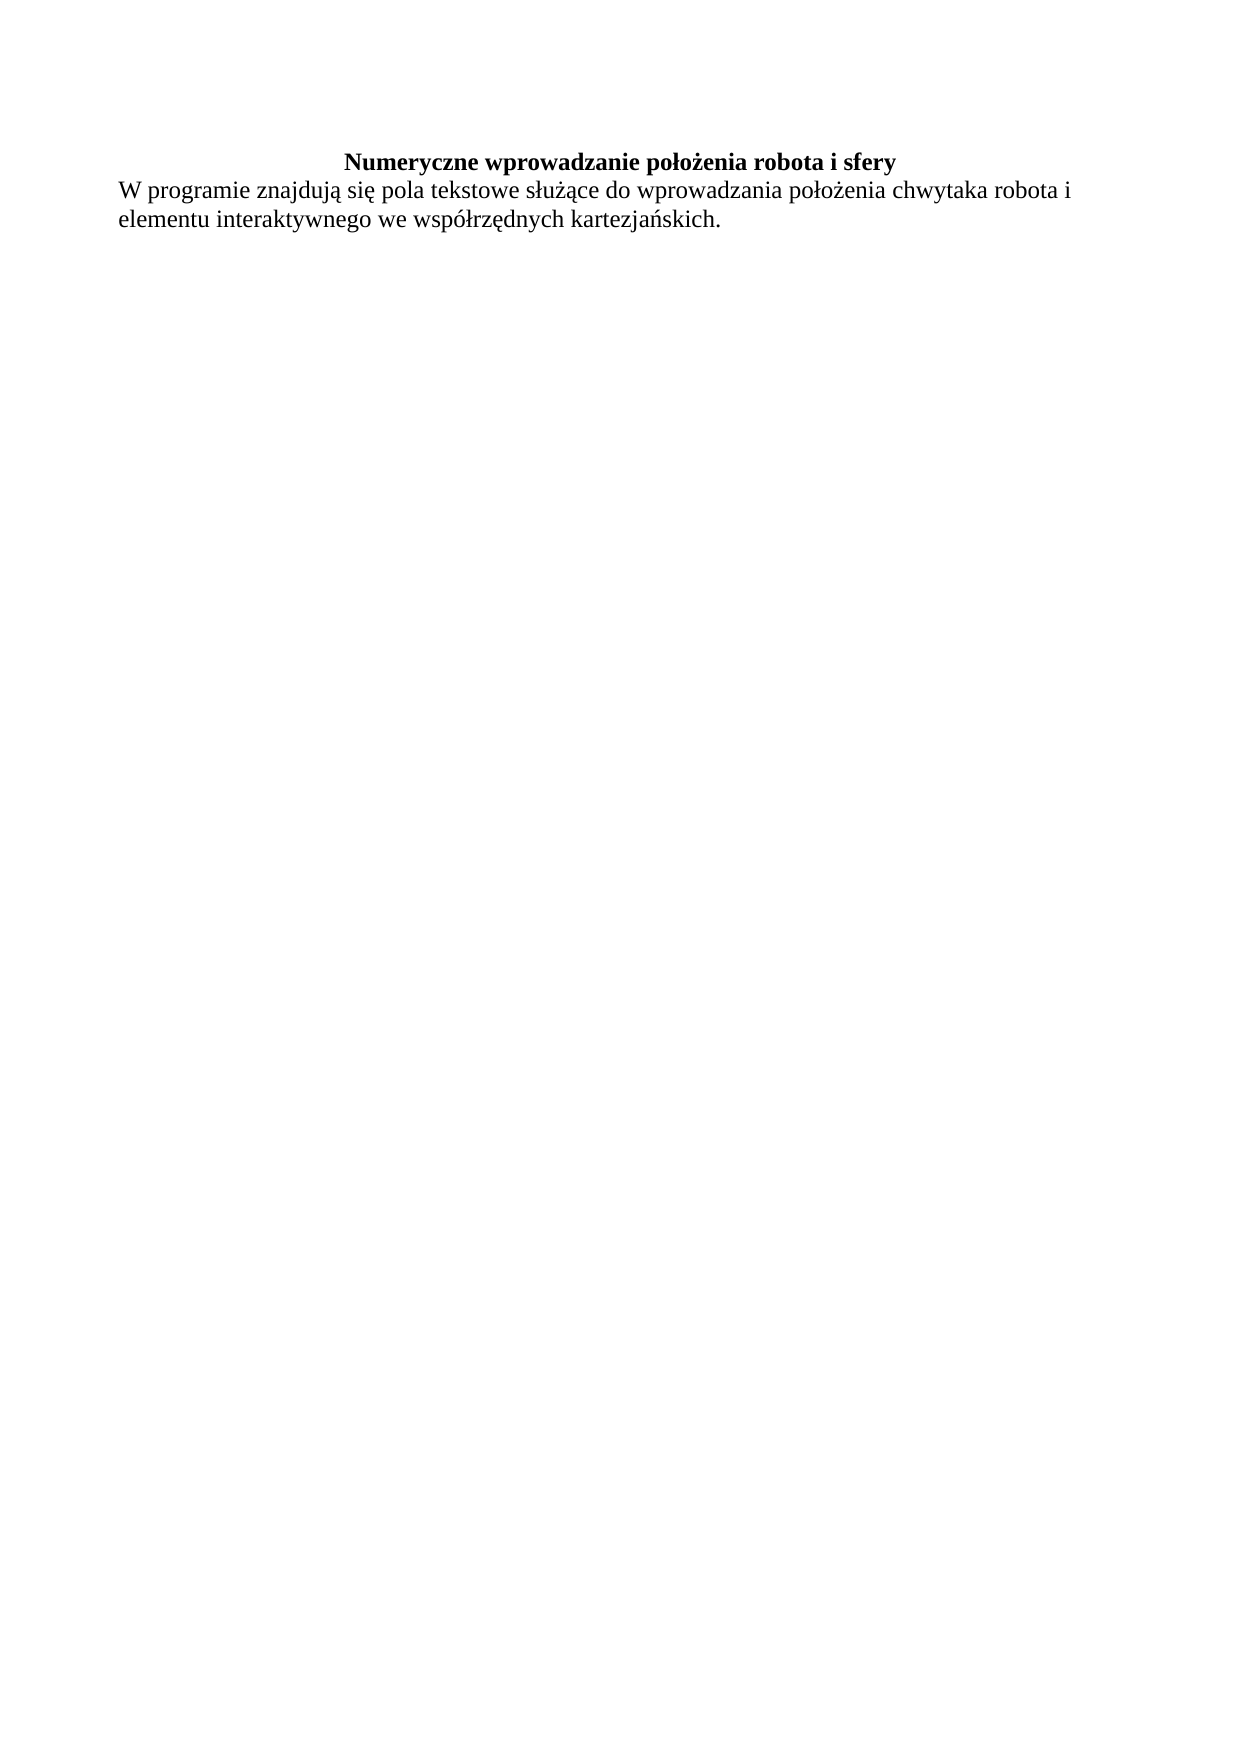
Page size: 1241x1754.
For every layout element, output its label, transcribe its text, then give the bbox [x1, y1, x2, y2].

text W programie znajdują się pola tekstowe służące do wprowadzania położenia chwytaka robota i elementu interaktywnego we współrzędnych kartezjańskich. [118, 176, 1122, 233]
text Numeryczne wprowadzanie położenia robota i sfery [118, 147, 1122, 176]
